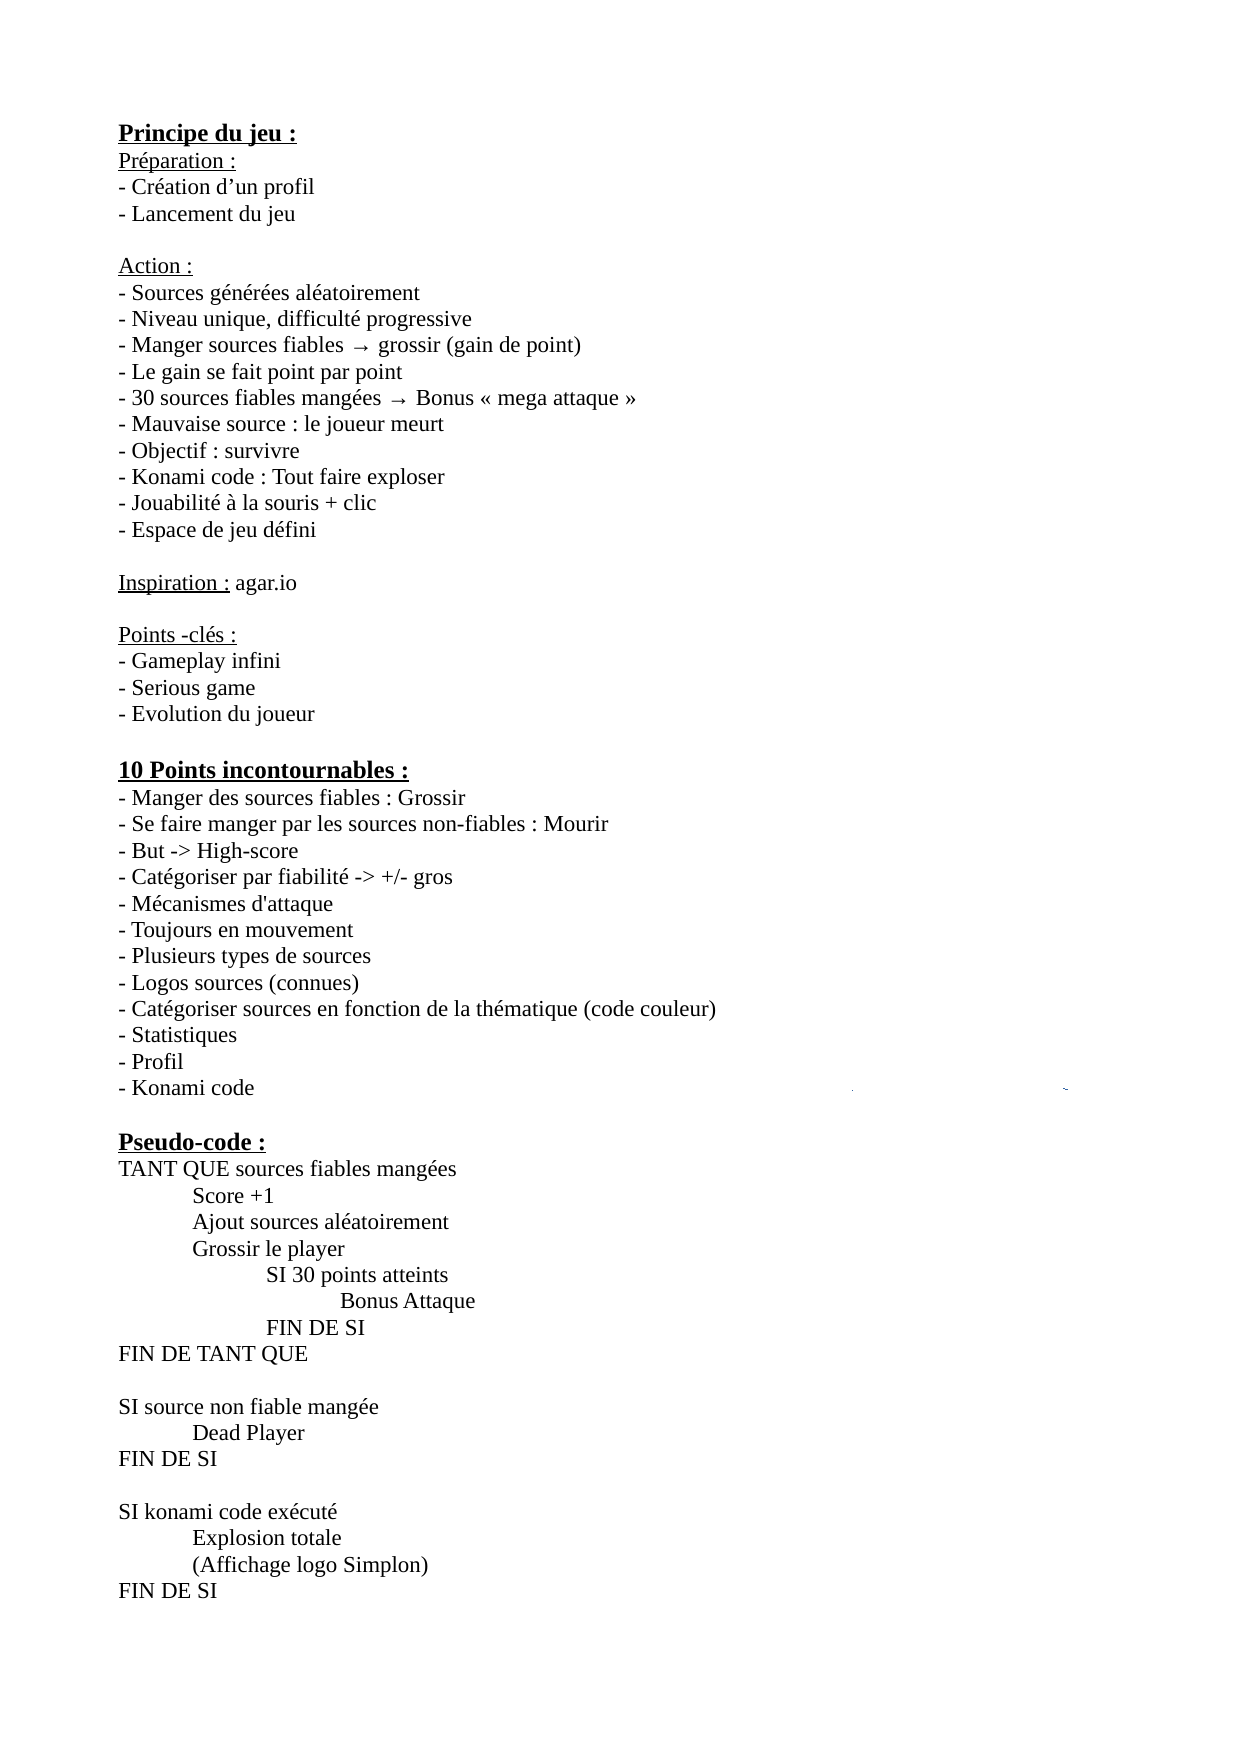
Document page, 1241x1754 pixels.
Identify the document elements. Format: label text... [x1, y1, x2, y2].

text 10 Points incontournables : [118, 755, 1122, 784]
text Dead Player [118, 1419, 1122, 1445]
text - Plusieurs types de sources [118, 942, 1122, 969]
text Action : [118, 252, 1122, 279]
text SI source non fiable mangée [118, 1393, 1122, 1419]
text - Catégoriser sources en fonction de la thématique (code couleur) [118, 995, 1122, 1021]
text Score +1 [118, 1182, 1122, 1208]
text Ajout sources aléatoirement [118, 1208, 1122, 1234]
text - Manger des sources fiables : Grossir [118, 784, 1122, 811]
text SI konami code exécuté [118, 1498, 1122, 1524]
text FIN DE SI [118, 1445, 1122, 1472]
text - Lancement du jeu [118, 199, 1122, 226]
text - Se faire manger par les sources non-fiables : Mourir [118, 811, 1122, 837]
text TANT QUE sources fiables mangées [118, 1156, 1122, 1182]
text - Jouabilité à la souris + clic [118, 489, 1122, 516]
text - Statistiques [118, 1021, 1122, 1048]
text - Serious game [118, 674, 1122, 700]
text SI 30 points atteints [118, 1261, 1122, 1287]
text FIN DE SI [118, 1577, 1122, 1603]
text - Espace de jeu défini [118, 516, 1122, 542]
text - Sources générées aléatoirement [118, 279, 1122, 305]
text - Konami code : Tout faire exploser [118, 463, 1122, 489]
text - Niveau unique, difficulté progressive [118, 305, 1122, 331]
text - Catégoriser par fiabilité -> +/- gros [118, 863, 1122, 889]
text Bonus Attaque [118, 1287, 1122, 1314]
text Explosion totale [118, 1524, 1122, 1551]
text - Manger sources fiables → grossir (gain de point) [118, 331, 1122, 358]
text Préparation : [118, 147, 1122, 173]
text - Mauvaise source : le joueur meurt [118, 410, 1122, 437]
text Inspiration : agar.io [118, 568, 1122, 595]
text - Gameplay infini [118, 648, 1122, 674]
text FIN DE SI [118, 1314, 1122, 1340]
text - Konami code [118, 1074, 1122, 1100]
text Pseudo-code : [118, 1127, 1122, 1156]
text FIN DE TANT QUE [118, 1340, 1122, 1366]
text - Profil [118, 1048, 1122, 1074]
text Principe du jeu : [118, 118, 1122, 147]
text - Logos sources (connues) [118, 969, 1122, 995]
text - Evolution du joueur [118, 700, 1122, 727]
text - Création d’un profil [118, 173, 1122, 199]
text - Mécanismes d'attaque [118, 889, 1122, 916]
text - But -> High-score [118, 837, 1122, 863]
text (Affichage logo Simplon) [118, 1551, 1122, 1577]
text - Toujours en mouvement [118, 916, 1122, 942]
text - Le gain se fait point par point [118, 358, 1122, 384]
text Grossir le player [118, 1234, 1122, 1261]
text - 30 sources fiables mangées → Bonus « mega attaque » [118, 384, 1122, 410]
text Points -clés : [118, 621, 1122, 648]
text - Objectif : survivre [118, 437, 1122, 463]
